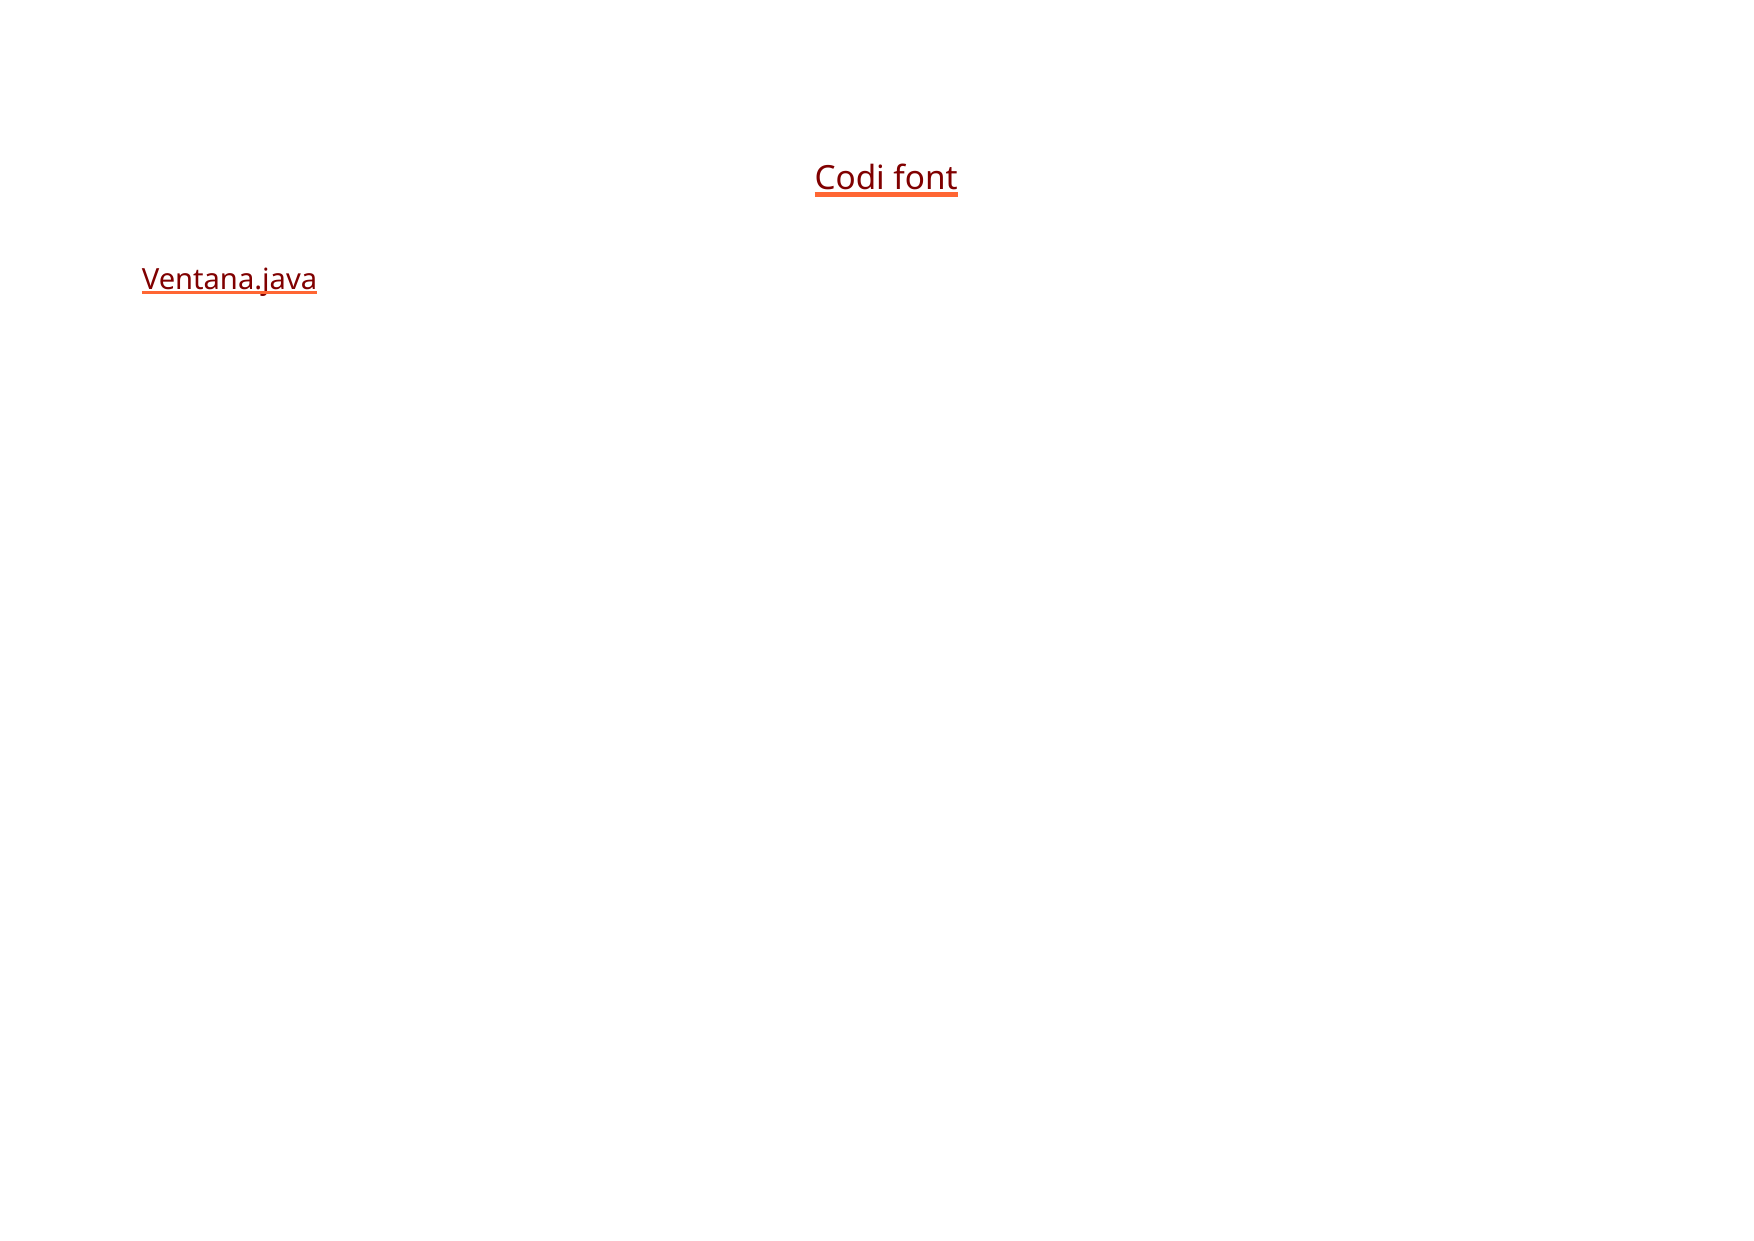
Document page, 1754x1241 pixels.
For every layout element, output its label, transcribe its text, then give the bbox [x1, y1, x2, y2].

subtitle Ventana.java [130, 258, 1636, 298]
subtitle Codi font [136, 153, 1636, 199]
